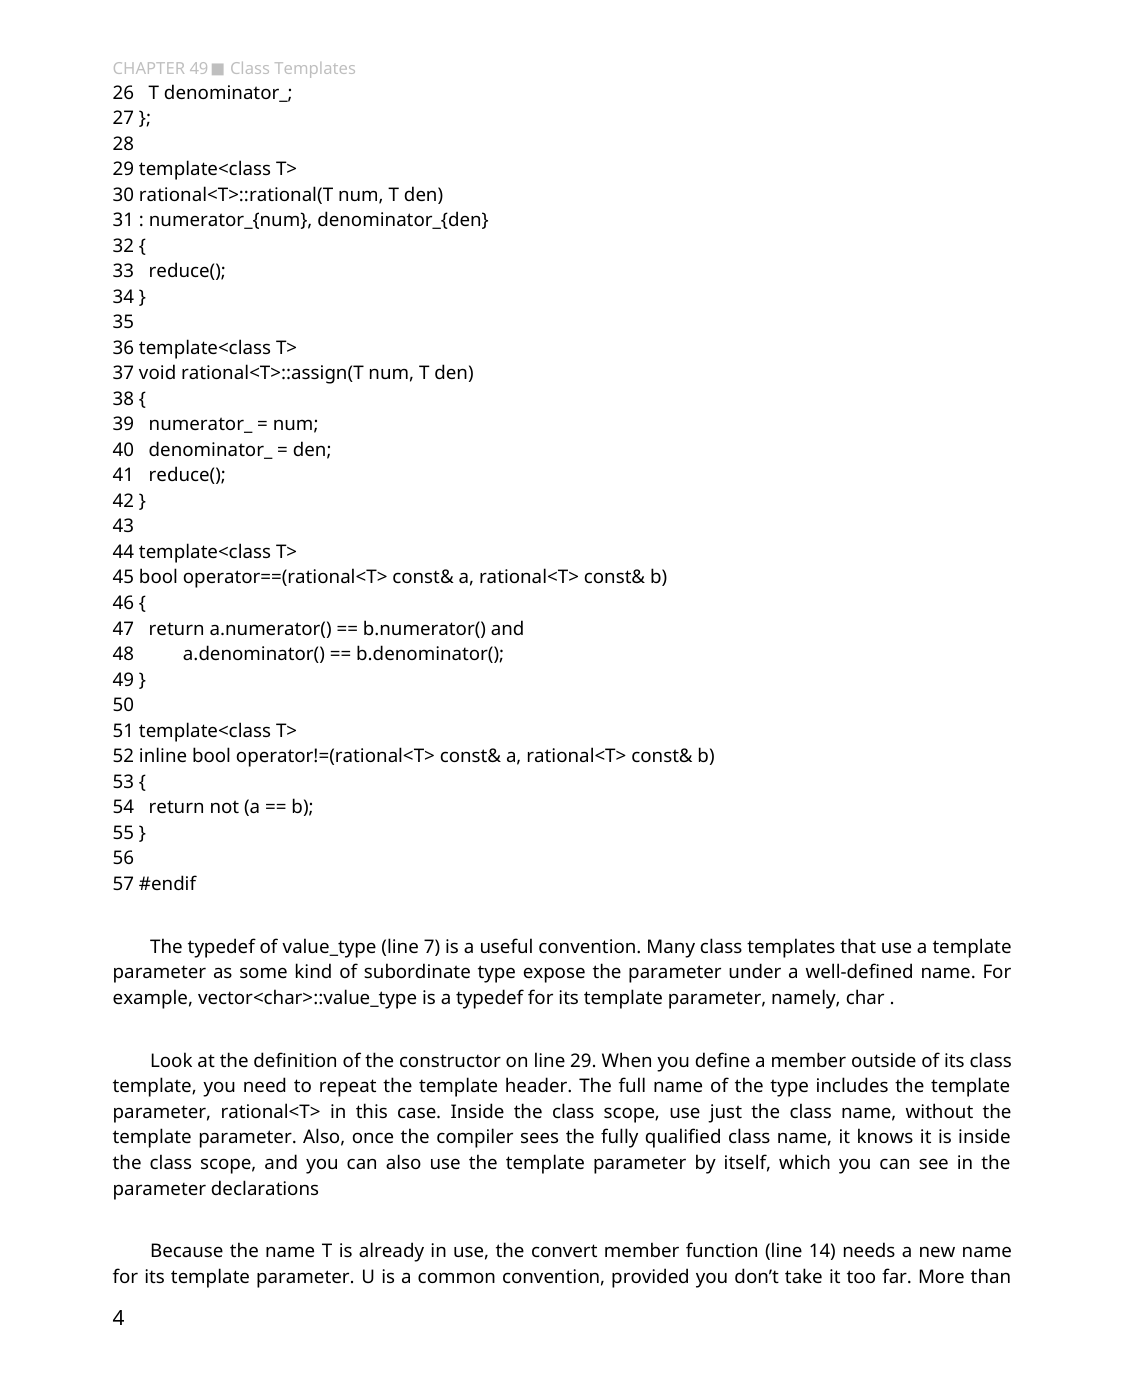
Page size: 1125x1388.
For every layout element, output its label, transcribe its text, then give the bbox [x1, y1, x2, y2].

text 32 { [112, 232, 1012, 258]
text 31 : numerator_{num}, denominator_{den} [112, 207, 1012, 232]
text 28 [112, 130, 1012, 156]
text 38 { [112, 385, 1012, 411]
text 37 void rational<T>::assign(T num, T den) [112, 360, 1012, 385]
text 46 { [112, 589, 1012, 615]
text 43 [112, 513, 1012, 538]
text 47 return a.numerator() == b.numerator() and [112, 615, 1012, 640]
text 49 } [112, 666, 1012, 691]
text 27 }; [112, 104, 1012, 130]
text 34 } [112, 283, 1012, 309]
text 30 rational<T>::rational(T num, T den) [112, 181, 1012, 207]
text 41 reduce(); [112, 462, 1012, 487]
text 52 inline bool operator!=(rational<T> const& a, rational<T> const& b) [112, 742, 1012, 768]
text 40 denominator_ = den; [112, 436, 1012, 462]
text 36 template<class T> [112, 334, 1012, 360]
text 51 template<class T> [112, 717, 1012, 742]
text 45 bool operator==(rational<T> const& a, rational<T> const& b) [112, 564, 1012, 589]
text 57 #endif [112, 870, 1012, 896]
text 55 } [112, 819, 1012, 844]
text 39 numerator_ = num; [112, 411, 1012, 436]
text 42 } [112, 487, 1012, 513]
text 29 template<class T> [112, 156, 1012, 181]
text 54 return not (a == b); [112, 793, 1012, 819]
text 48 a.denominator() == b.denominator(); [112, 640, 1012, 666]
text 33 reduce(); [112, 258, 1012, 283]
text 35 [112, 309, 1012, 334]
text 50 [112, 691, 1012, 717]
text Because the name T is already in use, the convert member function (line 14) needs a new name for its template parameter. U is a common convention, provided you don’t take it too far. More than [112, 1238, 1012, 1289]
text 44 template<class T> [112, 538, 1012, 564]
text 26 T denominator_; [112, 79, 1012, 104]
text Look at the definition of the constructor on line 29. When you define a member outside of its class template, you need to repeat the template header. The full name of the type includes the template parameter, rational<T> in this case. Inside the class scope, use just the class name, without the template parameter. Also, once the compiler sees the fully qualified class name, it knows it is inside the class scope, and you can also use the template parameter by itself, which you can see in the parameter declarations [112, 1047, 1012, 1200]
text 53 { [112, 768, 1012, 793]
text The typedef of value_type (line 7) is a useful convention. Many class templates that use a template parameter as some kind of subordinate type expose the parameter under a well-defined name. For example, vector<char>::value_type is a typedef for its template parameter, namely, char . [112, 933, 1012, 1010]
text 56 [112, 844, 1012, 870]
